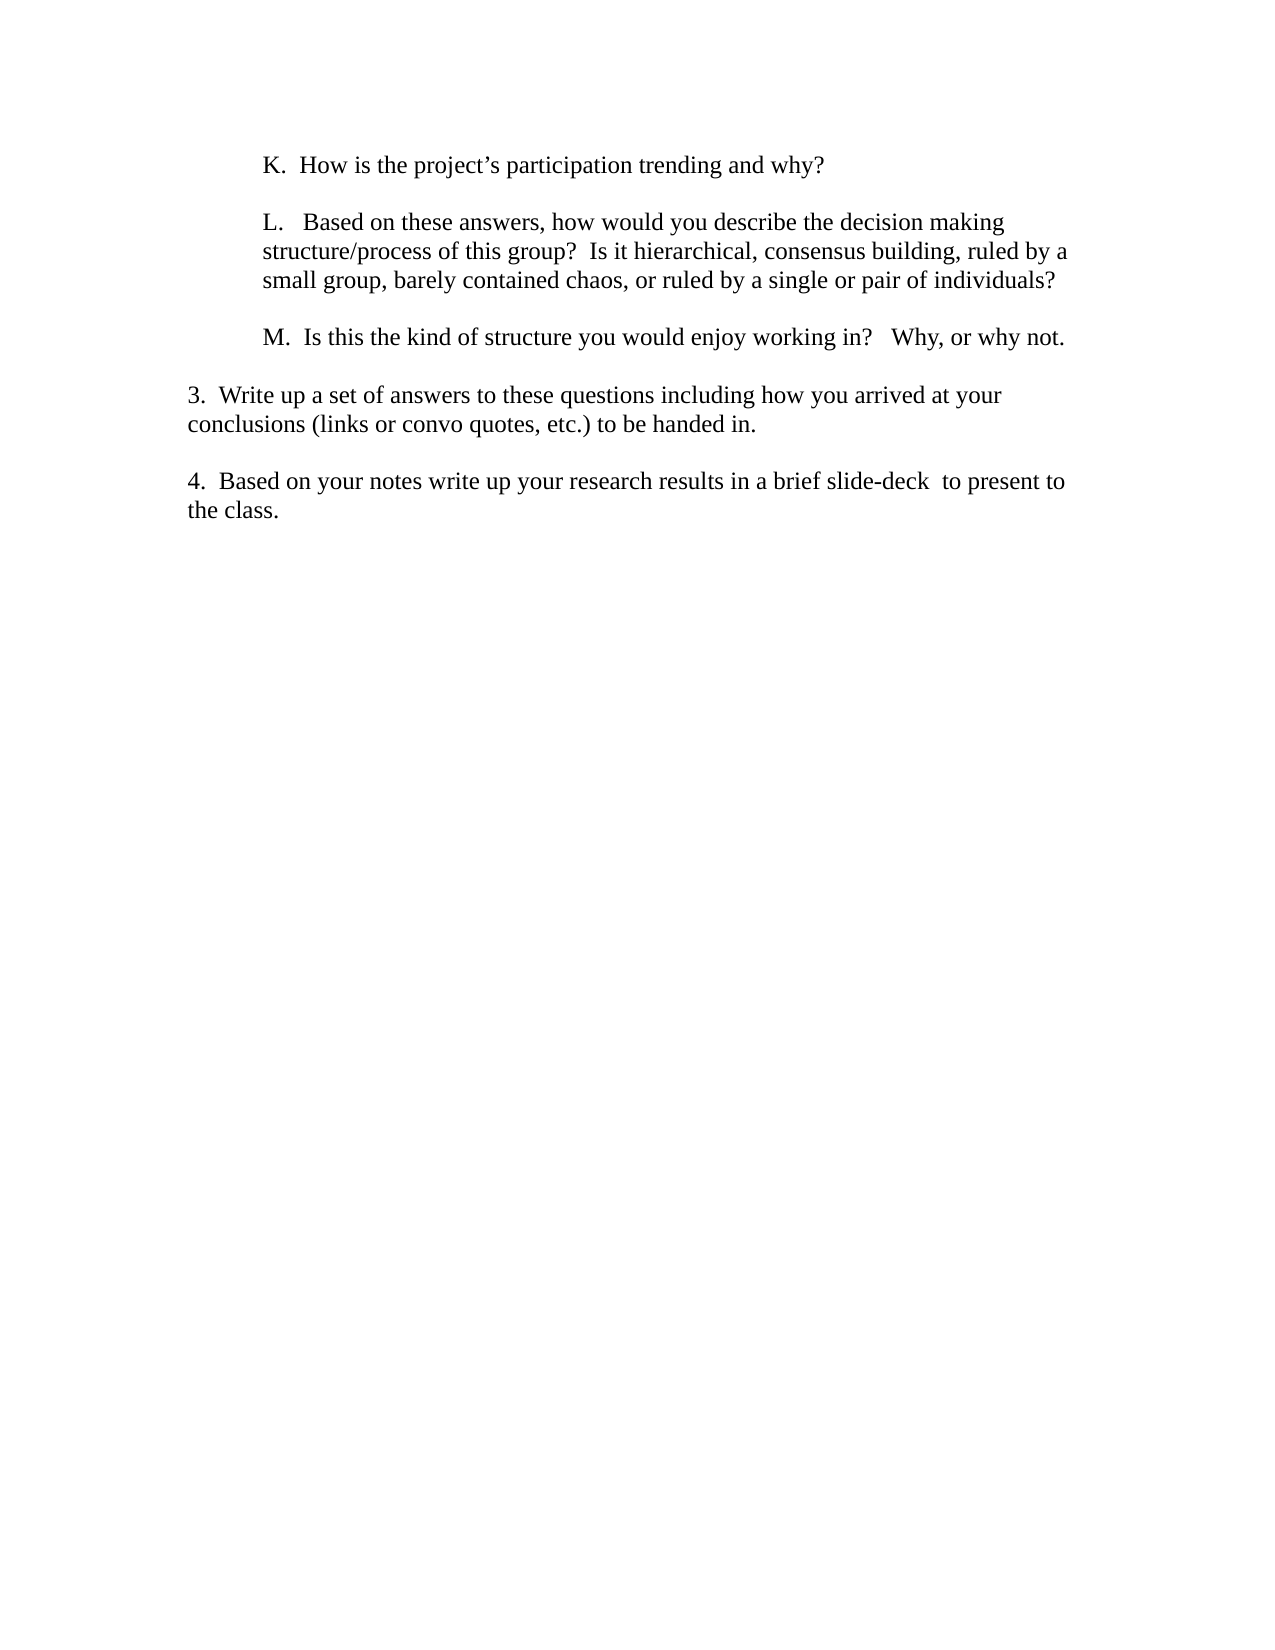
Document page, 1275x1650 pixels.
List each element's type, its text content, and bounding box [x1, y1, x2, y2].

text 3. Write up a set of answers to these questions including how you arrived at your conclusions (links or convo quotes, etc.) to be handed in. [187, 380, 1087, 437]
text 4. Based on your notes write up your research results in a brief slide-deck to present to the class. [187, 466, 1087, 524]
text M. Is this the kind of structure you would enjoy working in? Why, or why not. [187, 322, 1087, 351]
text K. How is the project’s participation trending and why? [187, 150, 1087, 179]
text L. Based on these answers, how would you describe the decision making structure/process of this group? Is it hierarchical, consensus building, ruled by a small group, barely contained chaos, or ruled by a single or pair of individuals? [187, 207, 1087, 294]
